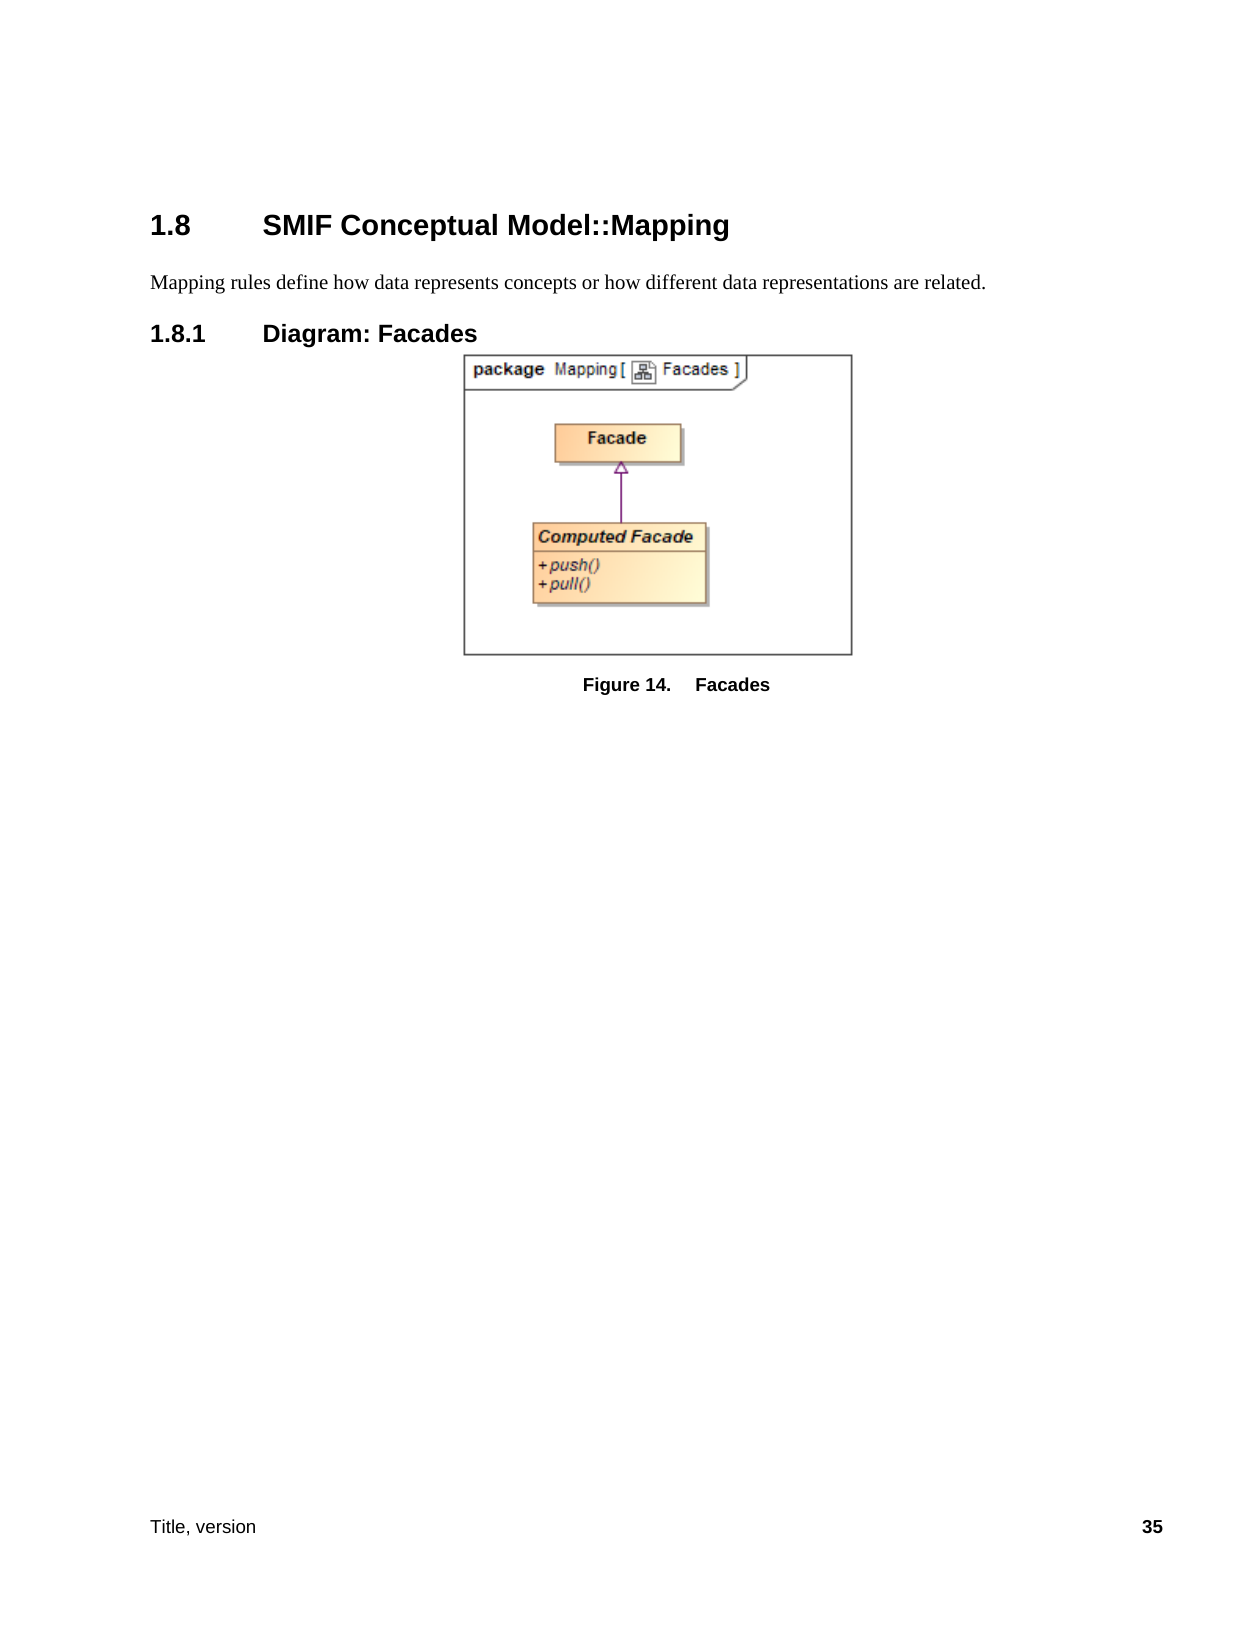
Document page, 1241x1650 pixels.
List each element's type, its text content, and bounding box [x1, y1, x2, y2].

text Mapping rules define how data represents concepts or how different data representations are related. [150, 270, 1165, 294]
list Facades [187, 674, 1165, 696]
picture [456, 347, 859, 662]
subtitle Diagram: Facades [150, 319, 1165, 348]
subtitle SMIF Conceptual Model::Mapping [150, 208, 1165, 241]
